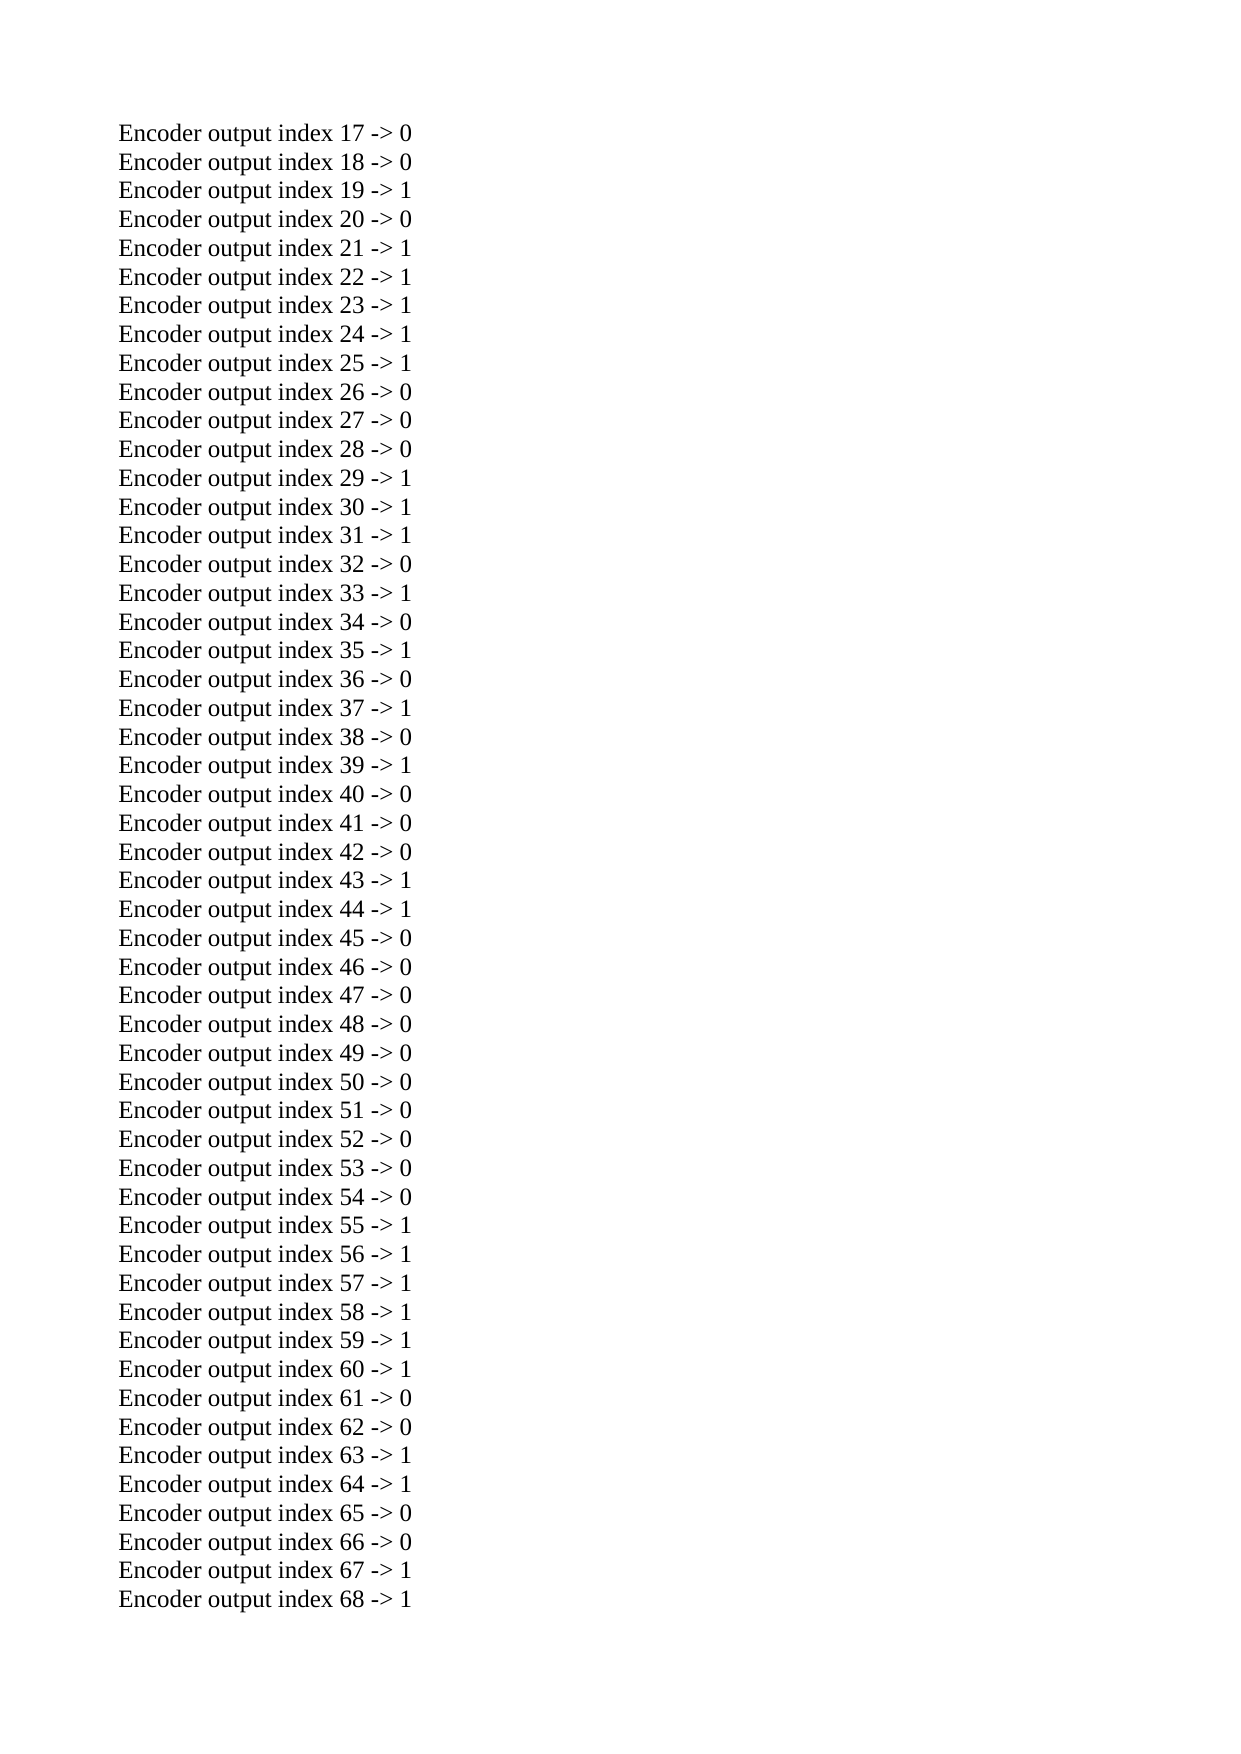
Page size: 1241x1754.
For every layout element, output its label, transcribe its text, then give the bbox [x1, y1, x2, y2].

text Encoder output index 25 -> 1 [118, 348, 1122, 377]
text Encoder output index 37 -> 1 [118, 693, 1122, 722]
text Encoder output index 43 -> 1 [118, 866, 1122, 894]
text Encoder output index 40 -> 0 [118, 779, 1122, 808]
text Encoder output index 65 -> 0 [118, 1498, 1122, 1527]
text Encoder output index 53 -> 0 [118, 1153, 1122, 1182]
text Encoder output index 51 -> 0 [118, 1096, 1122, 1124]
text Encoder output index 44 -> 1 [118, 894, 1122, 923]
text Encoder output index 48 -> 0 [118, 1009, 1122, 1038]
text Encoder output index 66 -> 0 [118, 1527, 1122, 1556]
text Encoder output index 42 -> 0 [118, 837, 1122, 866]
text Encoder output index 57 -> 1 [118, 1268, 1122, 1297]
text Encoder output index 49 -> 0 [118, 1038, 1122, 1067]
text Encoder output index 32 -> 0 [118, 549, 1122, 578]
text Encoder output index 61 -> 0 [118, 1383, 1122, 1412]
text Encoder output index 47 -> 0 [118, 981, 1122, 1009]
text Encoder output index 56 -> 1 [118, 1239, 1122, 1268]
text Encoder output index 67 -> 1 [118, 1556, 1122, 1584]
text Encoder output index 52 -> 0 [118, 1124, 1122, 1153]
text Encoder output index 38 -> 0 [118, 722, 1122, 751]
text Encoder output index 29 -> 1 [118, 463, 1122, 492]
text Encoder output index 41 -> 0 [118, 808, 1122, 837]
text Encoder output index 63 -> 1 [118, 1441, 1122, 1469]
text Encoder output index 59 -> 1 [118, 1326, 1122, 1354]
text Encoder output index 22 -> 1 [118, 262, 1122, 291]
text Encoder output index 68 -> 1 [118, 1584, 1122, 1613]
text Encoder output index 30 -> 1 [118, 492, 1122, 521]
text Encoder output index 58 -> 1 [118, 1297, 1122, 1326]
text Encoder output index 64 -> 1 [118, 1469, 1122, 1498]
text Encoder output index 23 -> 1 [118, 291, 1122, 319]
text Encoder output index 21 -> 1 [118, 233, 1122, 262]
text Encoder output index 35 -> 1 [118, 636, 1122, 664]
text Encoder output index 19 -> 1 [118, 176, 1122, 204]
text Encoder output index 20 -> 0 [118, 204, 1122, 233]
text Encoder output index 27 -> 0 [118, 406, 1122, 434]
text Encoder output index 34 -> 0 [118, 607, 1122, 636]
text Encoder output index 46 -> 0 [118, 952, 1122, 981]
text Encoder output index 36 -> 0 [118, 664, 1122, 693]
text Encoder output index 24 -> 1 [118, 319, 1122, 348]
text Encoder output index 45 -> 0 [118, 923, 1122, 952]
text Encoder output index 50 -> 0 [118, 1067, 1122, 1096]
text Encoder output index 31 -> 1 [118, 521, 1122, 549]
text Encoder output index 17 -> 0 [118, 118, 1122, 147]
text Encoder output index 33 -> 1 [118, 578, 1122, 607]
text Encoder output index 54 -> 0 [118, 1182, 1122, 1211]
text Encoder output index 60 -> 1 [118, 1354, 1122, 1383]
text Encoder output index 18 -> 0 [118, 147, 1122, 176]
text Encoder output index 39 -> 1 [118, 751, 1122, 779]
text Encoder output index 28 -> 0 [118, 434, 1122, 463]
text Encoder output index 26 -> 0 [118, 377, 1122, 406]
text Encoder output index 55 -> 1 [118, 1211, 1122, 1239]
text Encoder output index 62 -> 0 [118, 1412, 1122, 1441]
